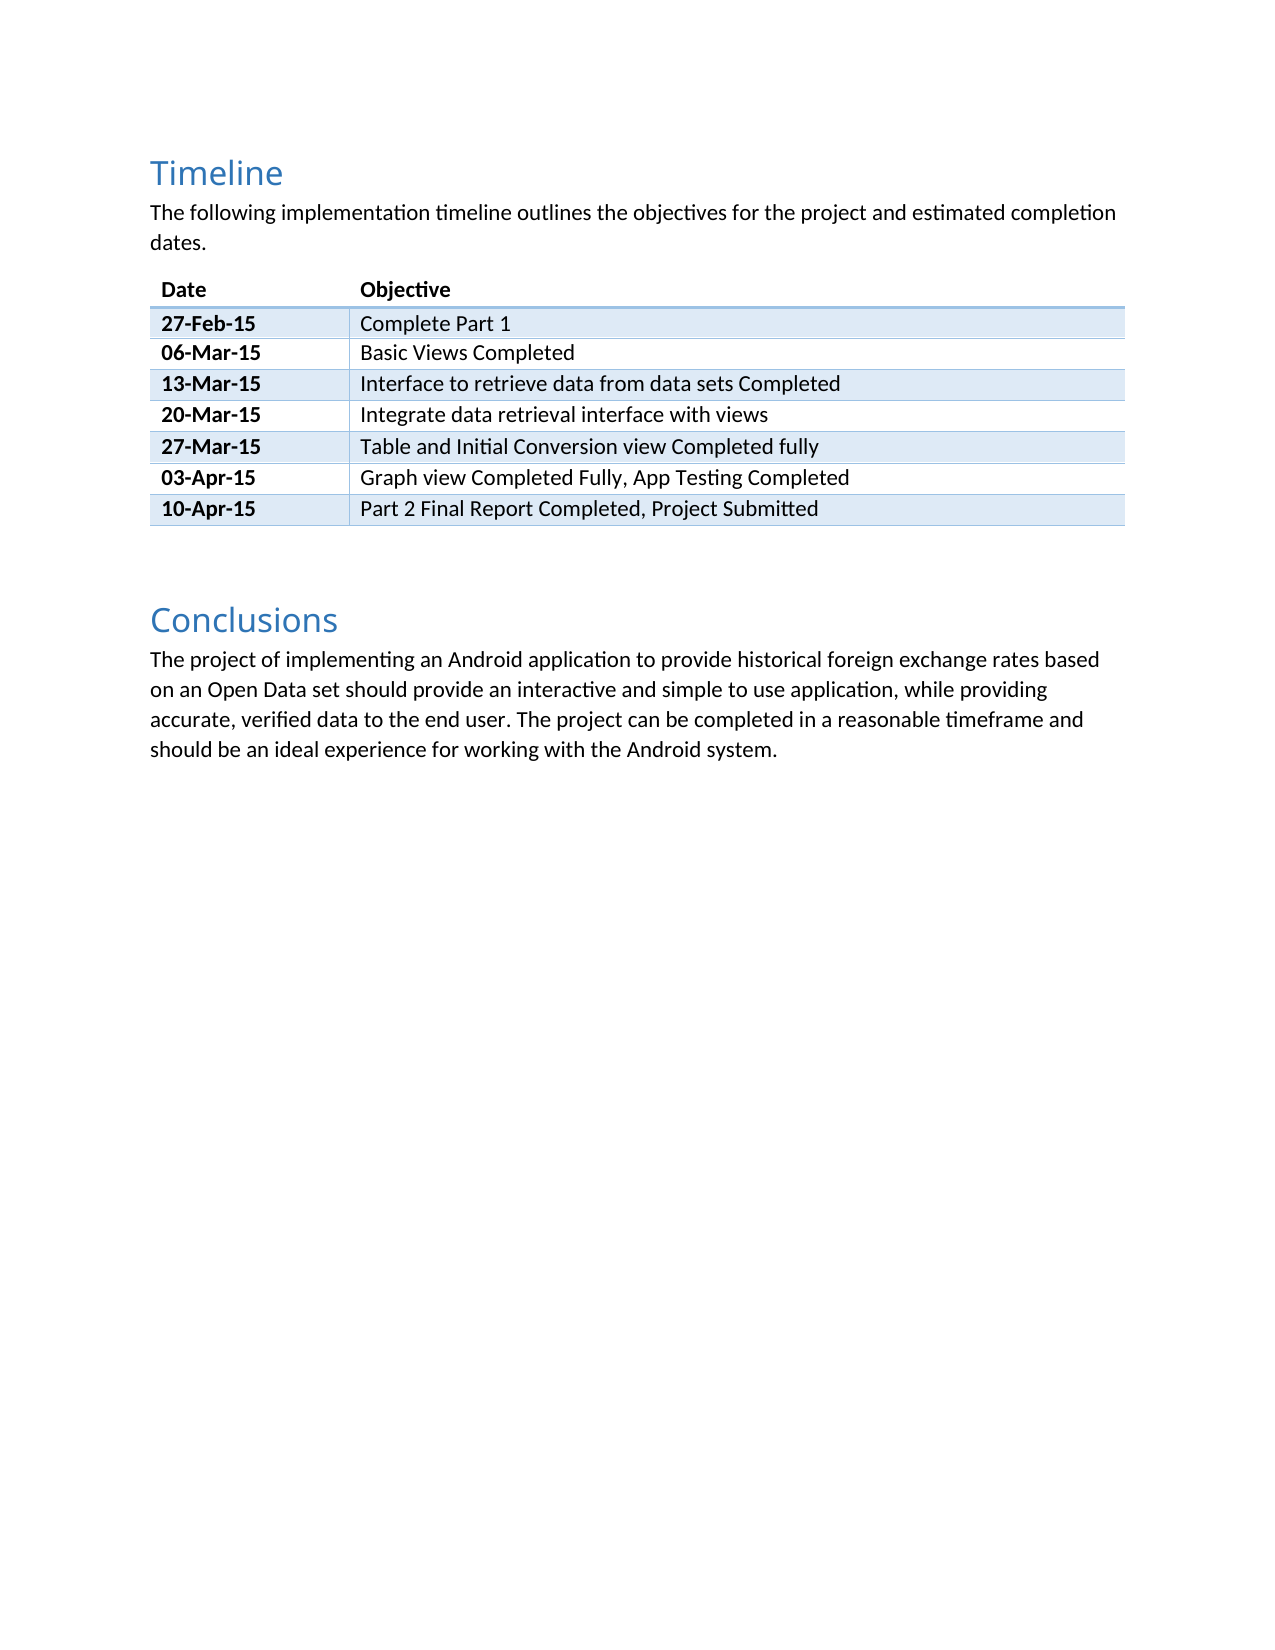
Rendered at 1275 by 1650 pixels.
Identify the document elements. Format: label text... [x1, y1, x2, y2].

subtitle Timeline [150, 150, 1125, 195]
table_cell 06-Mar-15 [150, 339, 349, 369]
table_cell 03-Apr-15 [150, 464, 349, 494]
table_cell 20-Mar-15 [150, 401, 349, 431]
text The following implementation timeline outlines the objectives for the project and estimated completion dates. [150, 198, 1125, 256]
table_cell 10-Apr-15 [150, 495, 349, 525]
text The project of implementing an Android application to provide historical foreign exchange rates based on an Open Data set should provide an interactive and simple to use application, while providing accurate, verified data to the end user. The project can be completed in a reasonable timeframe and should be an ideal experience for working with the Android system. [150, 646, 1125, 763]
table_header Objective [349, 275, 1125, 306]
table_cell Table and Initial Conversion view Completed fully [350, 432, 1125, 462]
table_cell 27-Feb-15 [150, 309, 349, 337]
table_cell 27-Mar-15 [150, 432, 349, 462]
table_cell Integrate data retrieval interface with views [350, 401, 1125, 431]
table_cell 13-Mar-15 [150, 370, 349, 400]
subtitle Conclusions [150, 597, 1125, 642]
table_cell Basic Views Completed [350, 339, 1125, 369]
table_cell Graph view Completed Fully, App Testing Completed [350, 464, 1125, 494]
table_cell Interface to retrieve data from data sets Completed [350, 370, 1125, 400]
table_cell Part 2 Final Report Completed, Project Submitted [350, 495, 1125, 525]
table_cell Complete Part 1 [350, 309, 1125, 337]
table_header Date [150, 275, 349, 306]
